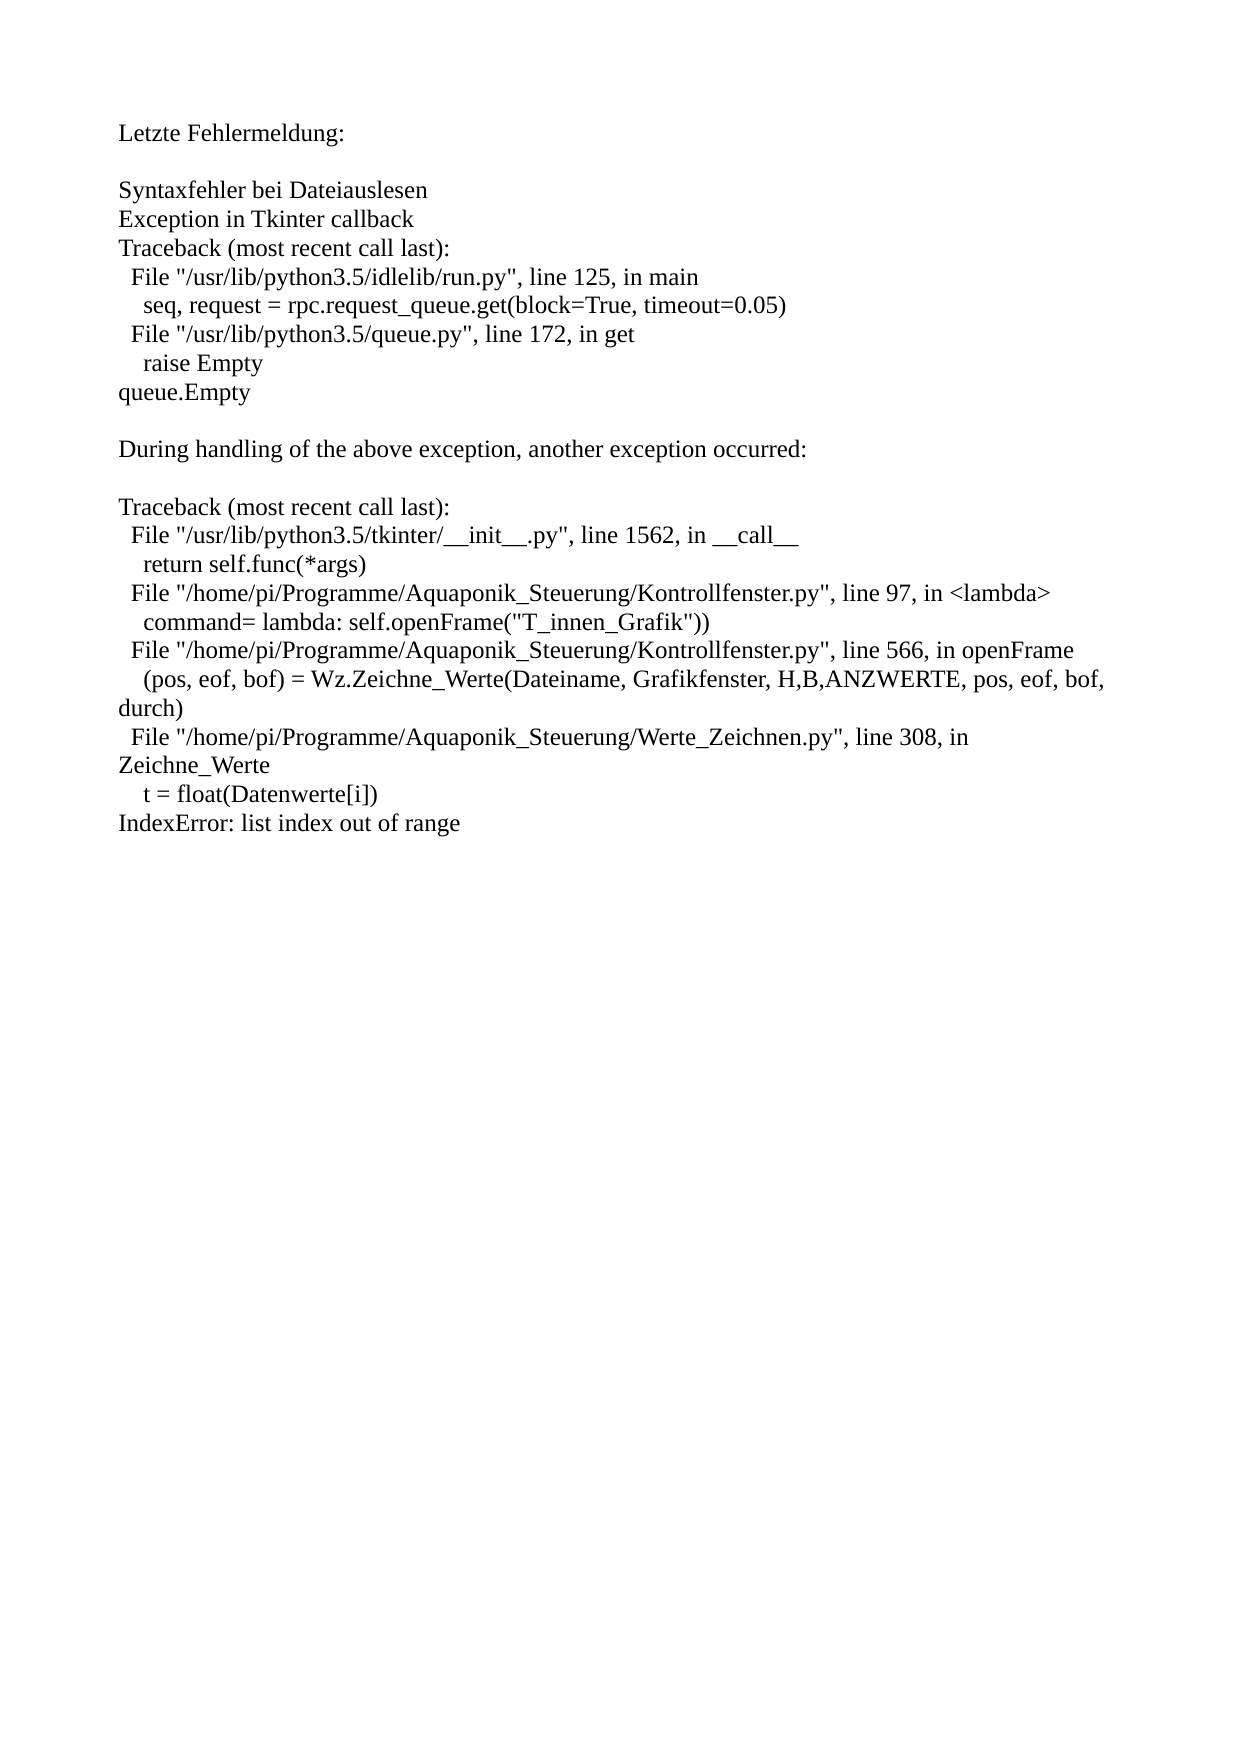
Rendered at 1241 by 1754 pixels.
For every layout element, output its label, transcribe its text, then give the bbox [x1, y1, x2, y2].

text File "/home/pi/Programme/Aquaponik_Steuerung/Kontrollfenster.py", line 566, in openFrame [118, 636, 1122, 664]
text t = float(Datenwerte[i]) [118, 779, 1122, 808]
text File "/usr/lib/python3.5/queue.py", line 172, in get [118, 319, 1122, 348]
text File "/usr/lib/python3.5/tkinter/__init__.py", line 1562, in __call__ [118, 521, 1122, 549]
text Traceback (most recent call last): [118, 492, 1122, 521]
text Exception in Tkinter callback [118, 204, 1122, 233]
text IndexError: list index out of range [118, 808, 1122, 837]
text Letzte Fehlermeldung: [118, 118, 1122, 147]
text raise Empty [118, 348, 1122, 377]
text File "/home/pi/Programme/Aquaponik_Steuerung/Werte_Zeichnen.py", line 308, in Zeichne_Werte [118, 722, 1122, 779]
text File "/home/pi/Programme/Aquaponik_Steuerung/Kontrollfenster.py", line 97, in <lambda> [118, 578, 1122, 607]
text queue.Empty [118, 377, 1122, 406]
text (pos, eof, bof) = Wz.Zeichne_Werte(Dateiname, Grafikfenster, H,B,ANZWERTE, pos, eof, bof, durch) [118, 664, 1122, 722]
text seq, request = rpc.request_queue.get(block=True, timeout=0.05) [118, 291, 1122, 319]
text During handling of the above exception, another exception occurred: [118, 434, 1122, 463]
text Traceback (most recent call last): [118, 233, 1122, 262]
text return self.func(*args) [118, 549, 1122, 578]
text command= lambda: self.openFrame("T_innen_Grafik")) [118, 607, 1122, 636]
text Syntaxfehler bei Dateiauslesen [118, 176, 1122, 204]
text File "/usr/lib/python3.5/idlelib/run.py", line 125, in main [118, 262, 1122, 291]
